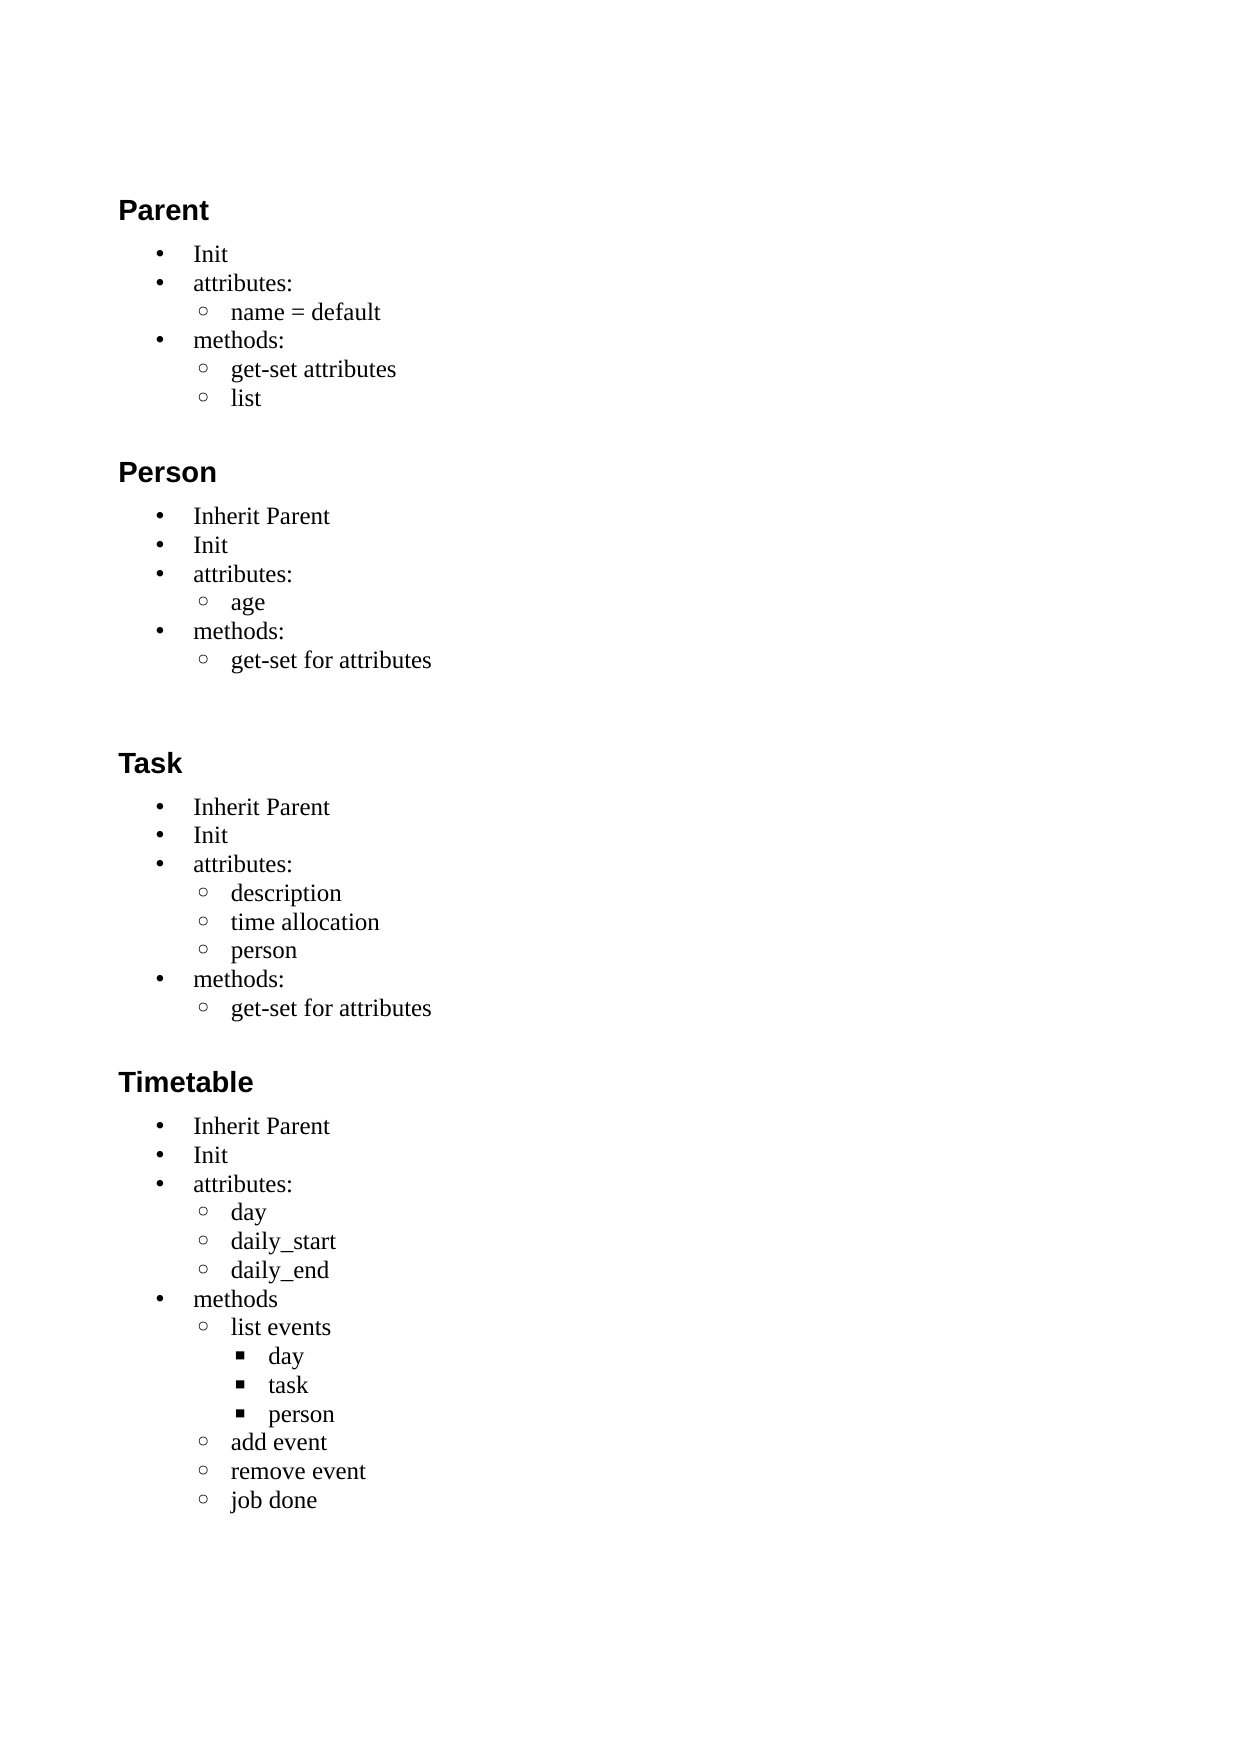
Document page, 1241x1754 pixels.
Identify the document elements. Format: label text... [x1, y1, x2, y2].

list get-set attributes [193, 354, 1122, 383]
list Init [156, 821, 1122, 849]
list remove event [193, 1456, 1122, 1485]
list methods: [156, 616, 1122, 645]
list add event [193, 1427, 1122, 1456]
list methods: [156, 964, 1122, 993]
list methods [156, 1284, 1122, 1312]
list age [193, 587, 1122, 616]
list Inherit Parent [156, 1111, 1122, 1140]
subtitle Task [118, 746, 1122, 779]
list methods: [156, 326, 1122, 354]
list Init [156, 239, 1122, 268]
list task [231, 1370, 1122, 1399]
list Init [156, 530, 1122, 559]
subtitle Person [118, 455, 1122, 489]
list get-set for attributes [193, 993, 1122, 1022]
list time allocation [193, 907, 1122, 936]
list Inherit Parent [156, 501, 1122, 530]
list attributes: [156, 268, 1122, 297]
subtitle Timetable [118, 1065, 1122, 1099]
list attributes: [156, 849, 1122, 878]
list attributes: [156, 1169, 1122, 1197]
list Inherit Parent [156, 792, 1122, 821]
list attributes: [156, 559, 1122, 587]
list list events [193, 1312, 1122, 1341]
list daily_end [193, 1255, 1122, 1284]
list daily_start [193, 1226, 1122, 1255]
list person [193, 936, 1122, 964]
list get-set for attributes [193, 645, 1122, 674]
list Init [156, 1140, 1122, 1169]
list day [193, 1197, 1122, 1226]
list day [231, 1341, 1122, 1370]
subtitle Parent [118, 193, 1122, 227]
list list [193, 383, 1122, 412]
list description [193, 878, 1122, 907]
list person [231, 1399, 1122, 1427]
list job done [193, 1485, 1122, 1514]
list name = default [193, 297, 1122, 326]
